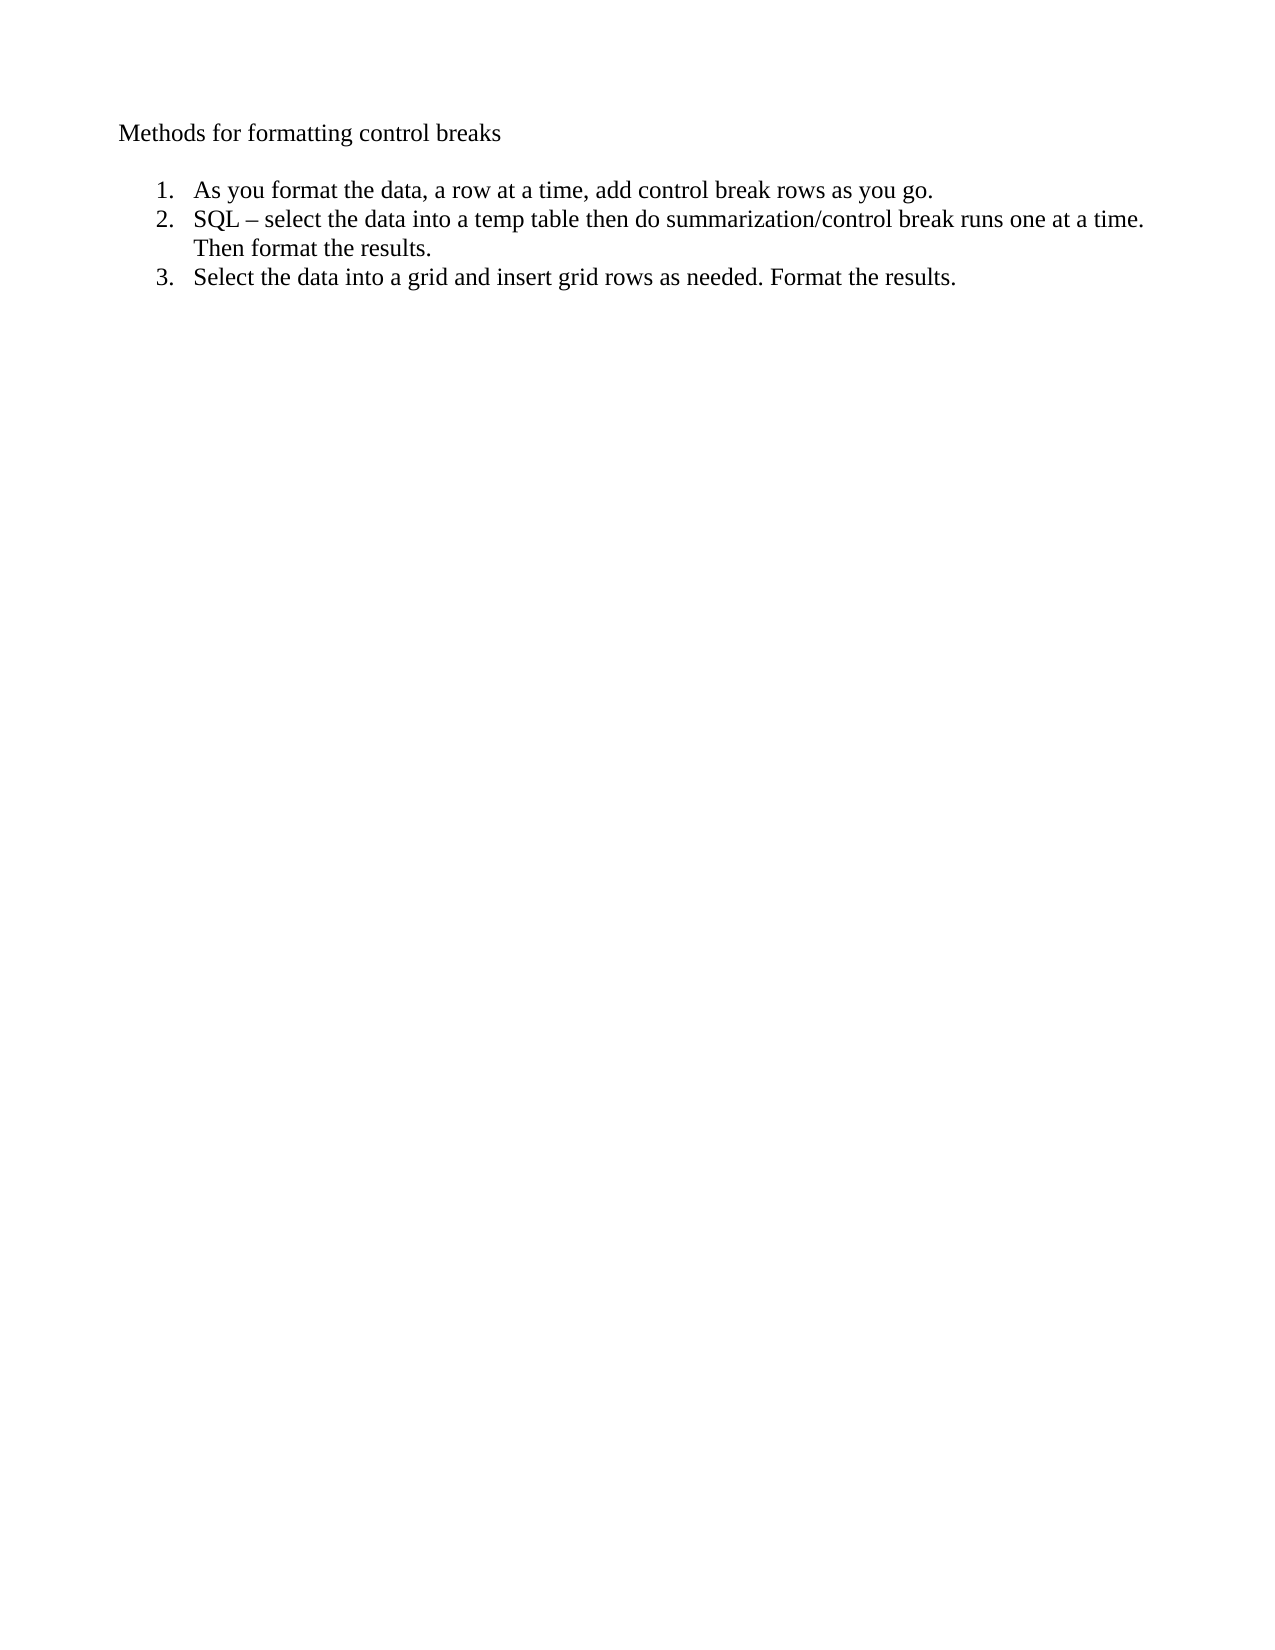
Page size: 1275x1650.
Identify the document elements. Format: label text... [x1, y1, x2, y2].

list As you format the data, a row at a time, add control break rows as you go. [156, 176, 1157, 204]
list SQL – select the data into a temp table then do summarization/control break runs one at a time. Then format the results. [156, 204, 1157, 262]
list Select the data into a grid and insert grid rows as needed. Format the results. [156, 262, 1157, 291]
text Methods for formatting control breaks [118, 118, 1157, 147]
